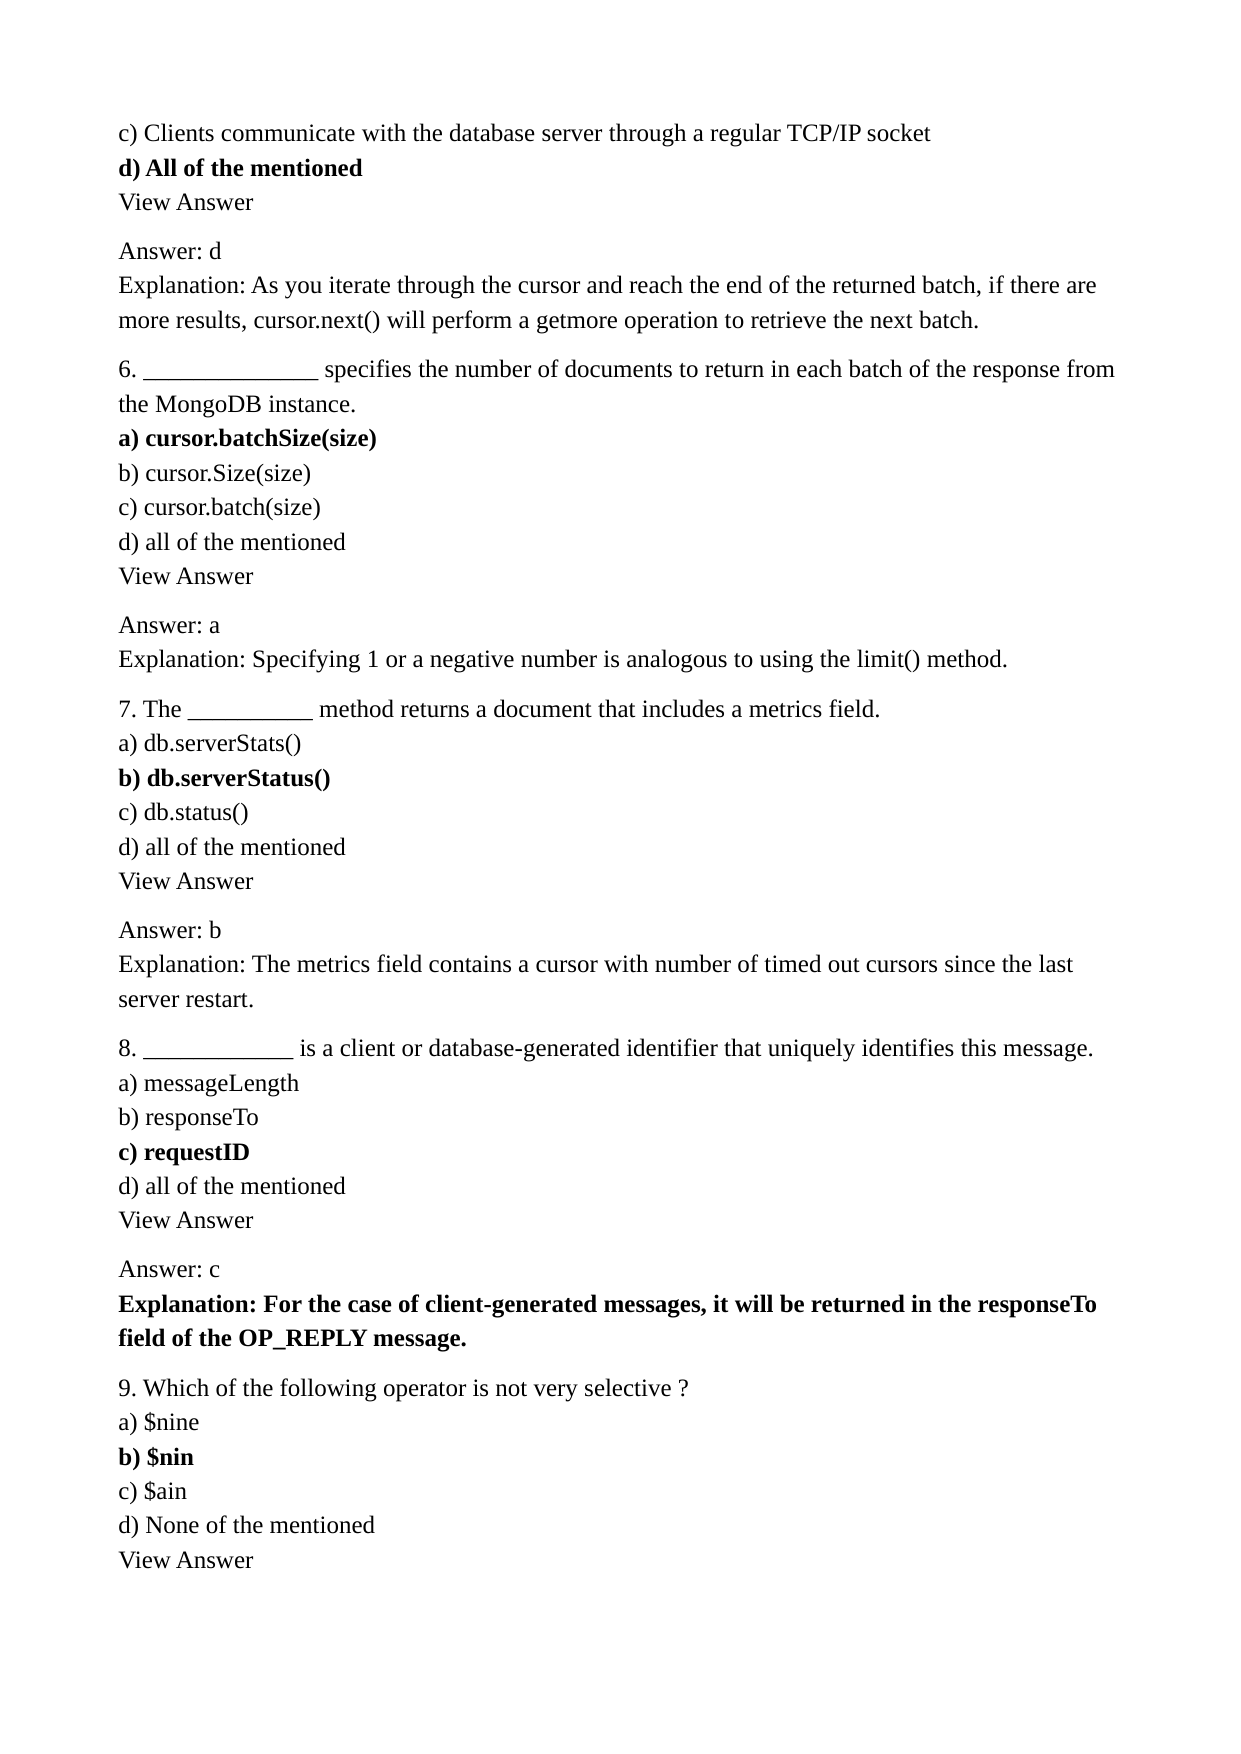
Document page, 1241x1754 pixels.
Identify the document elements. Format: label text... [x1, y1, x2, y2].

text Answer: d Explanation: As you iterate through the cursor and reach the end of the returned batch, if there are more results, cursor.next() will perform a getmore operation to retrieve the next batch. [118, 236, 1122, 334]
text 8. ____________ is a client or database-generated identifier that uniquely identifies this message. a) messageLength b) responseTo c) requestID d) all of the mentioned View Answer [118, 1033, 1122, 1234]
text c) Clients communicate with the database server through a regular TCP/IP socket d) All of the mentioned View Answer [118, 118, 1122, 216]
text Answer: b Explanation: The metrics field contains a cursor with number of timed out cursors since the last server restart. [118, 915, 1122, 1013]
text 6. ______________ specifies the number of documents to return in each batch of the response from the MongoDB instance. a) cursor.batchSize(size) b) cursor.Size(size) c) cursor.batch(size) d) all of the mentioned View Answer [118, 354, 1122, 590]
text Answer: a Explanation: Specifying 1 or a negative number is analogous to using the limit() method. [118, 610, 1122, 673]
text 7. The __________ method returns a document that includes a metrics field. a) db.serverStats() b) db.serverStatus() c) db.status() d) all of the mentioned View Answer [118, 694, 1122, 895]
text 9. Which of the following operator is not very selective ? a) $nine b) $nin c) $ain d) None of the mentioned View Answer [118, 1373, 1122, 1574]
text Answer: c Explanation: For the case of client-generated messages, it will be returned in the responseTo field of the OP_REPLY message. [118, 1254, 1122, 1352]
